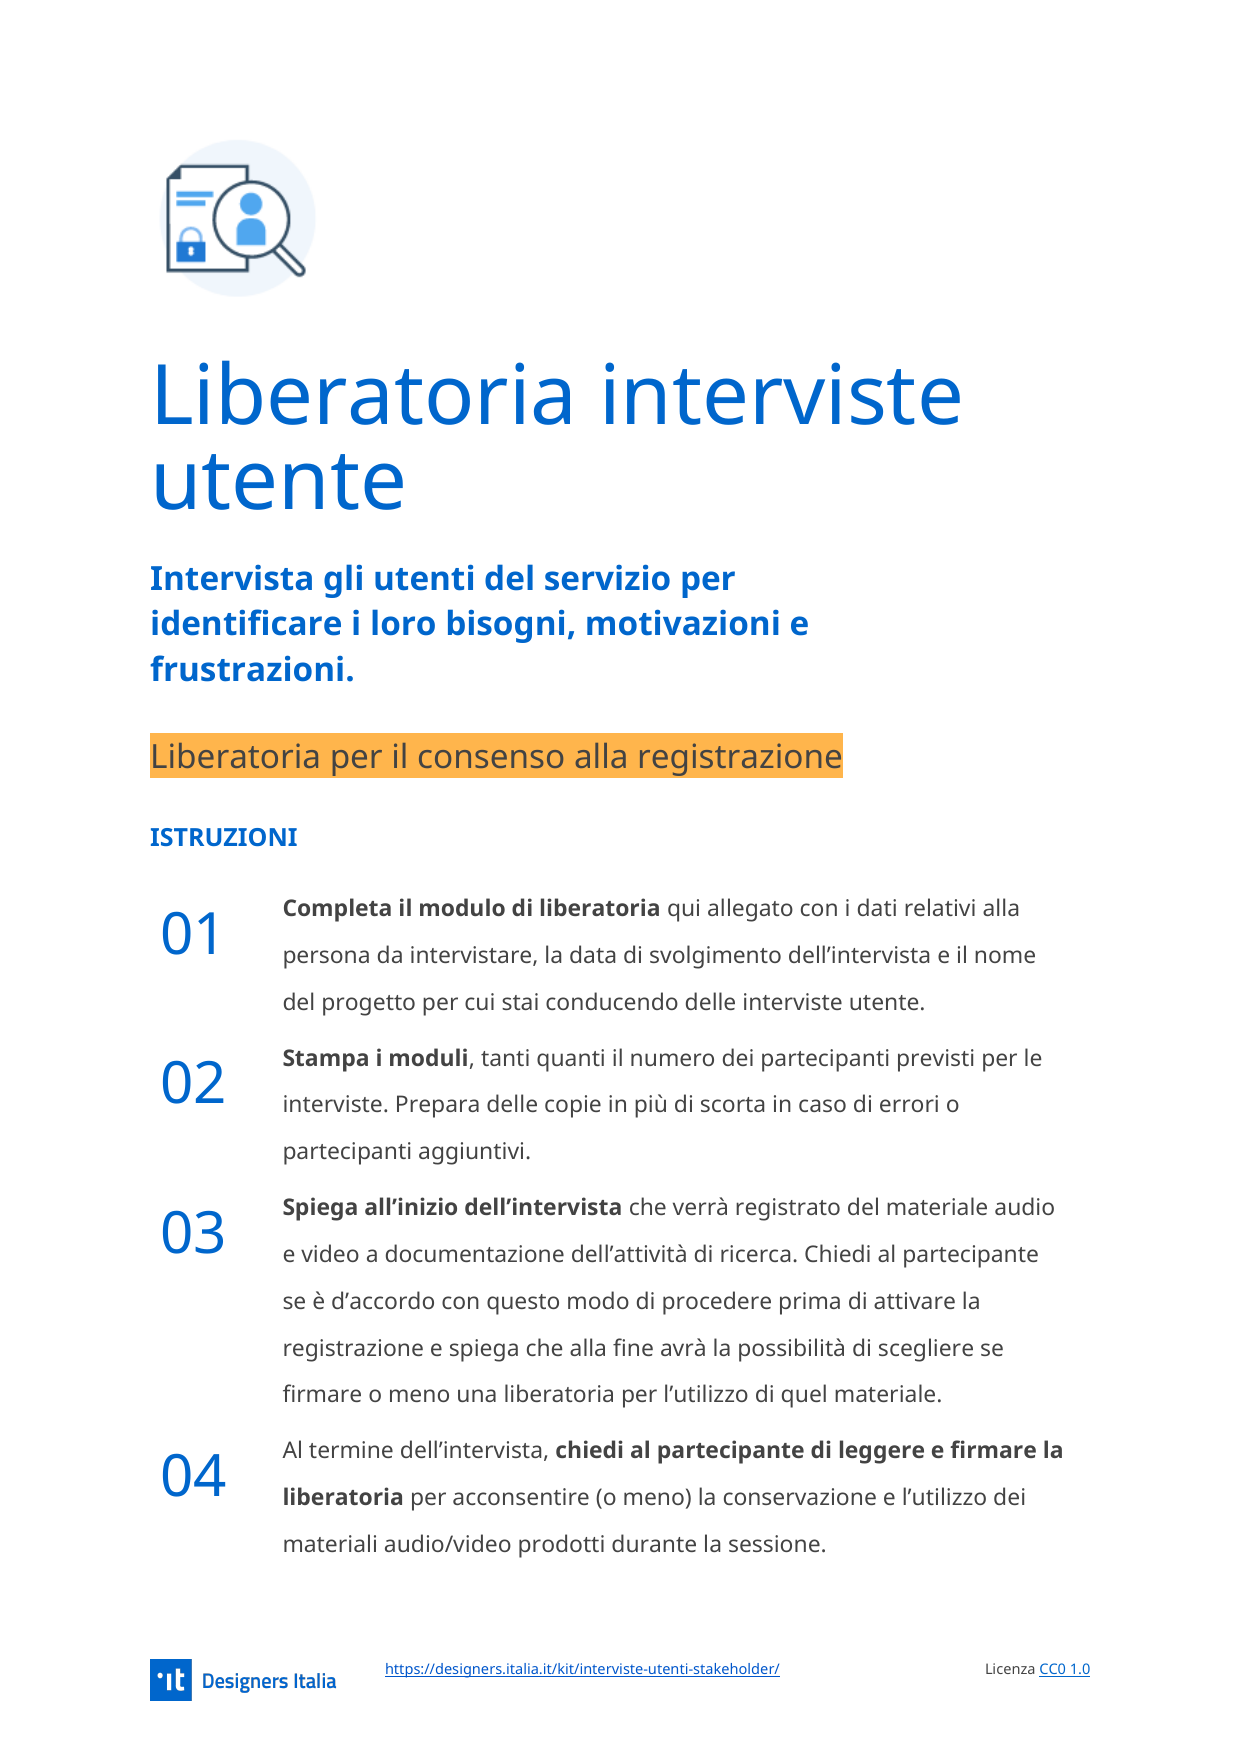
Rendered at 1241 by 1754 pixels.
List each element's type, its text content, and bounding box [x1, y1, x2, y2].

subtitle Liberatoria per il consenso alla registrazione [843, 733, 1090, 778]
table_cell 03 [151, 1181, 271, 1422]
table_cell 02 [151, 1031, 271, 1178]
title Liberatoria interviste utente [150, 150, 1090, 534]
table_cell Al termine dell’intervista, chiedi al partecipante di leggere e firmare la liberatoria per acconsentire (o meno) la conservazione e l’utilizzo dei materiali audio/video prodotti durante la sessione. [273, 1424, 1086, 1571]
table_header 01 [151, 882, 271, 1029]
table_header Completa il modulo di liberatoria qui allegato con i dati relativi alla persona da intervistare, la data di svolgimento dell’intervista e il nome del progetto per cui stai conducendo delle interviste utente. [273, 882, 1086, 1029]
subtitle Intervista gli utenti del servizio per identificare i loro bisogni, motivazioni e frustrazioni. [150, 555, 919, 691]
picture [150, 130, 328, 308]
table_cell Spiega all’inizio dell’intervista che verrà registrato del materiale audio e video a documentazione dell’attività di ricerca. Chiedi al partecipante se è d’accordo con questo modo di procedere prima di attivare la registrazione e spiega che alla fine avrà la possibilità di scegliere se firmare o meno una liberatoria per l’utilizzo di quel materiale. [273, 1181, 1086, 1422]
table_cell 04 [151, 1424, 271, 1571]
subtitle ISTRUZIONI [150, 820, 1090, 854]
table_cell Stampa i moduli, tanti quanti il numero dei partecipanti previsti per le interviste. Prepara delle copie in più di scorta in caso di errori o partecipanti aggiuntivi. [273, 1031, 1086, 1178]
picture [150, 1659, 347, 1701]
